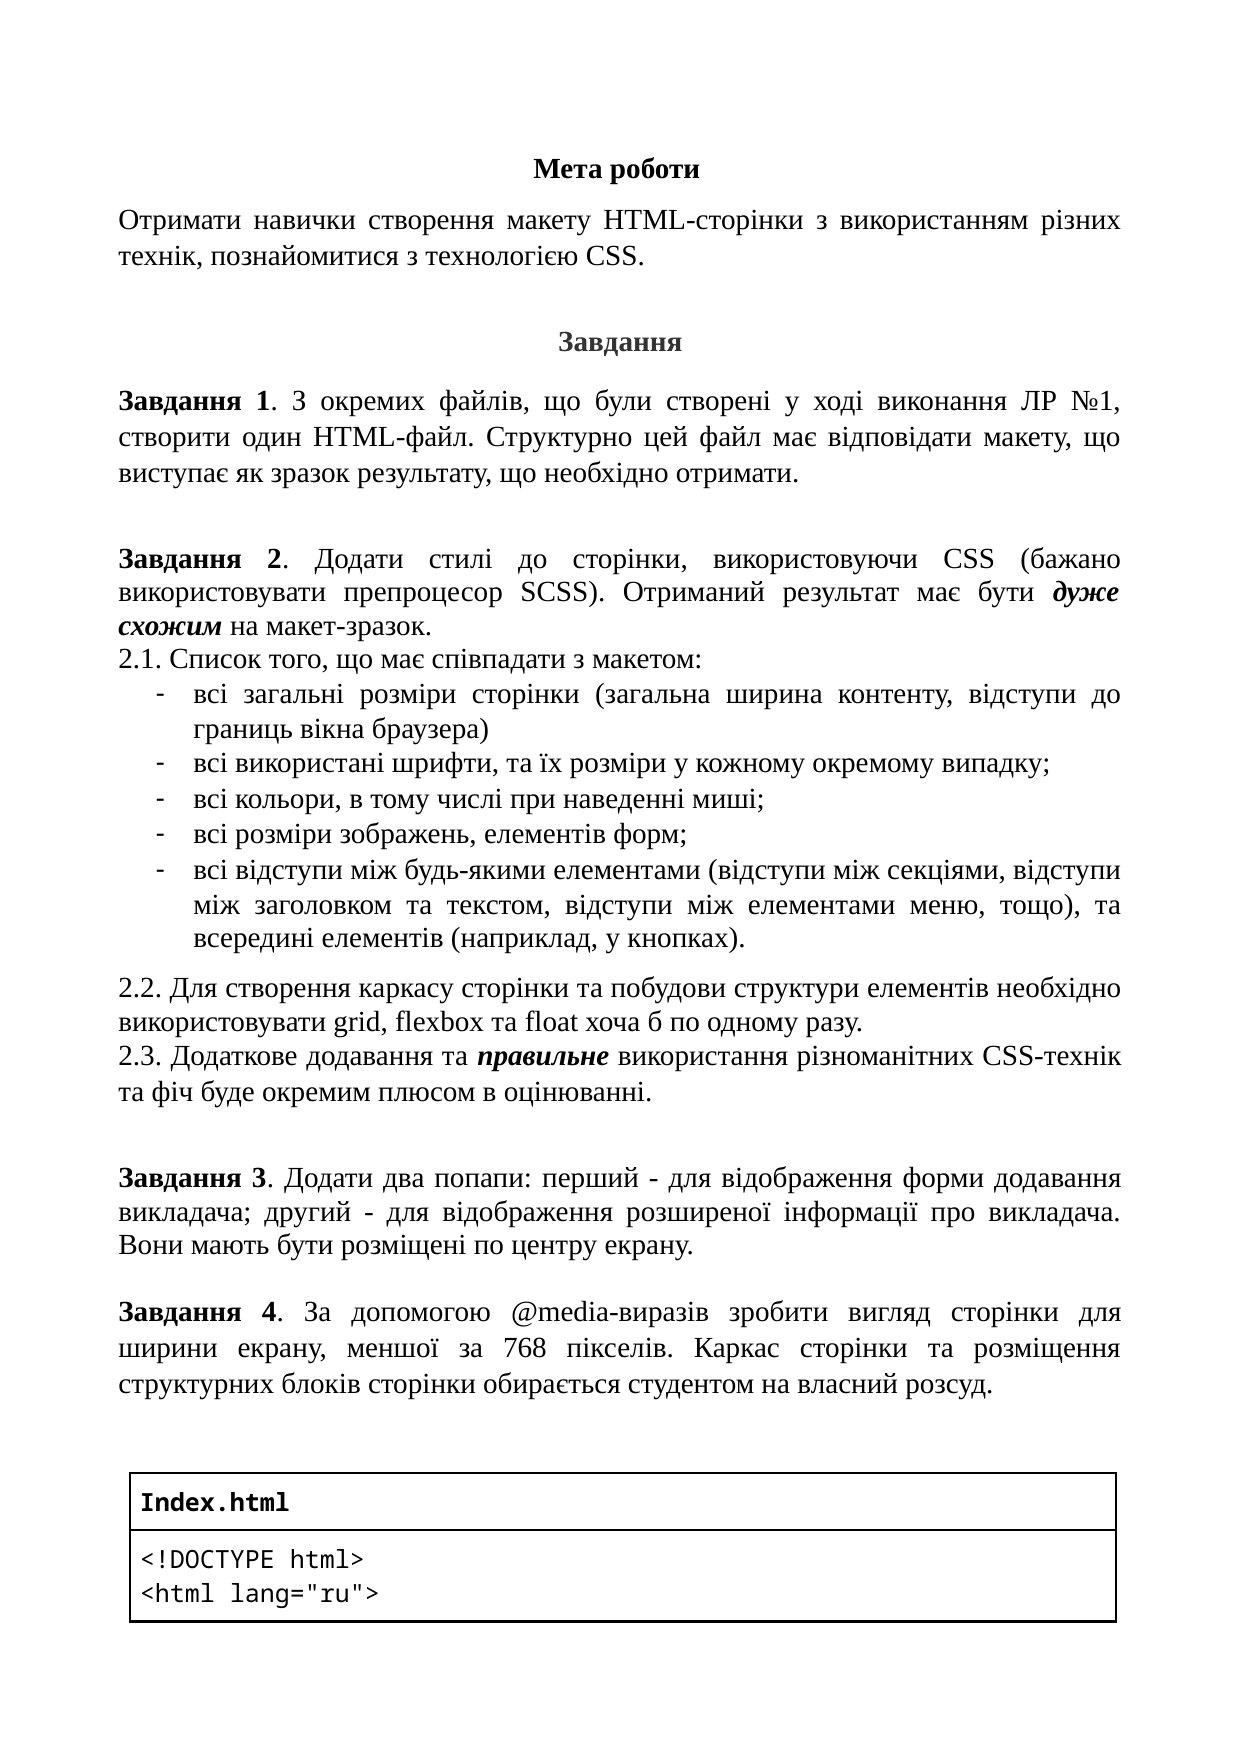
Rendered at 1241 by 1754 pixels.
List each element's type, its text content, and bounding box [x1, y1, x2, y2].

list всі використані шрифти, та їх розміри у кожному окремому випадку; [156, 744, 1122, 780]
text Завдання 4. За допомогою @media-виразів зробити вигляд сторінки для ширини екрану, меншої за 768 пікселів. Каркас сторінки та розміщення структурних блоків сторінки обирається студентом на власний розсуд. [118, 1294, 1122, 1400]
list всі відступи між будь-якими елементами (відступи між секціями, відступи між заголовком та текстом, відступи між елементами меню, тощо), та всередині елементів (наприклад, у кнопках). [156, 851, 1122, 954]
list всі розміри зображень, елементів форм; [156, 816, 1122, 851]
list всі загальні розміри сторінки (загальна ширина контенту, відступи до границь вікна браузера) [156, 675, 1122, 744]
text 2.1. Список того, що має співпадати з макетом: [118, 642, 1122, 675]
text Мета роботи [118, 152, 1122, 185]
text Завдання 3. Додати два попапи: перший - для відображення форми додавання викладача; другий - для відображення розширеної інформації про викладача. Вони мають бути розміщені по центру екрану. [118, 1160, 1122, 1261]
list всі кольори, в тому числі при наведенні миші; [156, 780, 1122, 816]
table_cell <!DOCTYPE html> <html lang="ru"> [131, 1531, 1115, 1620]
text Завдання 1. З окремих файлів, що були створені у ході виконання ЛР №1, створити один HTML-файл. Структурно цей файл має відповідати макету, що виступає як зразок результату, що необхідно отримати. [118, 383, 1122, 489]
text 2.2. Для створення каркасу сторінки та побудови структури елементів необхідно використовувати grid, flexbox та float хоча б по одному разу. [118, 971, 1122, 1038]
text 2.3. Додаткове додавання та правильне використання різноманітних CSS-технік та фіч буде окремим плюсом в оцінюванні. [118, 1038, 1122, 1107]
table_header Index.html [131, 1474, 1115, 1529]
text Завдання 2. Додати стилі до сторінки, використовуючи CSS (бажано використовувати препроцесор SCSS). Отриманий результат має бути дуже схожим на макет-зразок. [118, 541, 1122, 642]
subtitle Завдання [118, 324, 1122, 358]
text Отримати навички створення макету HTML-сторінки з використанням різних технік, познайомитися з технологією CSS. [118, 202, 1122, 272]
